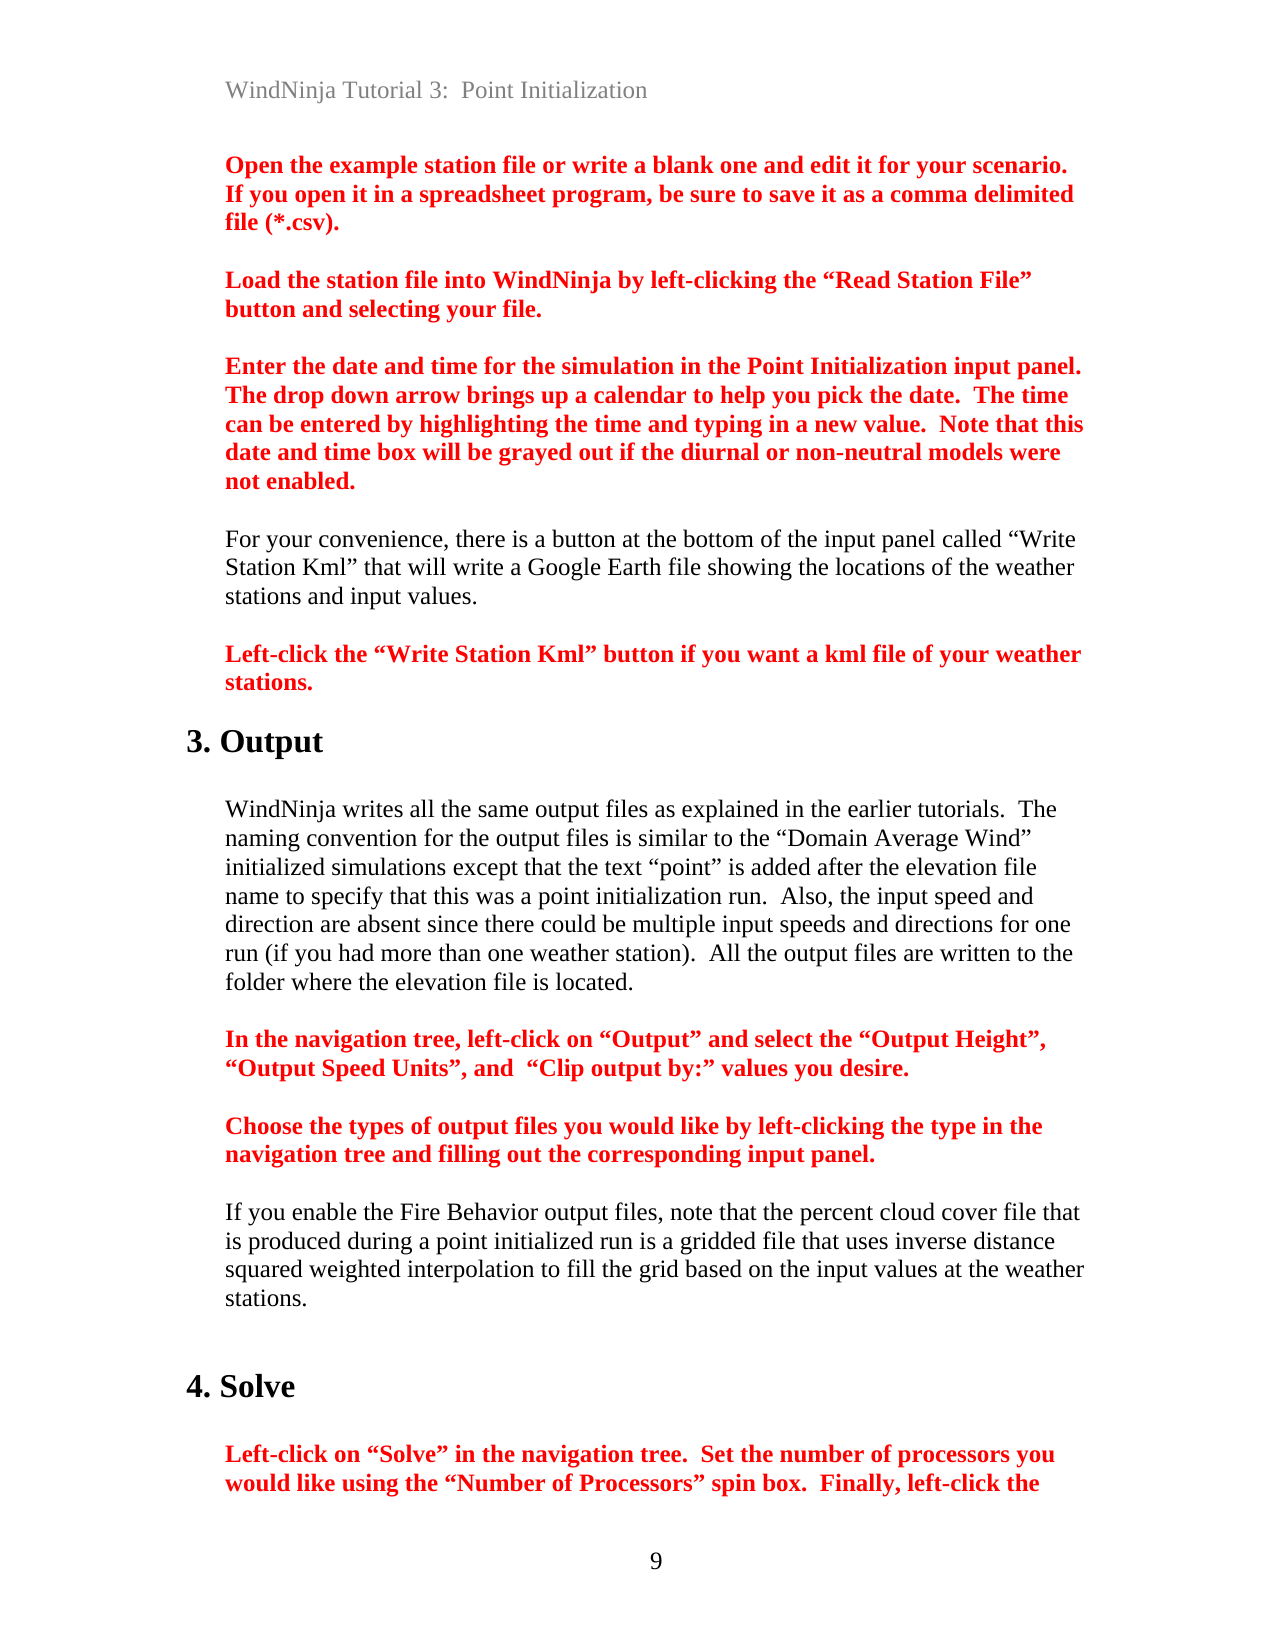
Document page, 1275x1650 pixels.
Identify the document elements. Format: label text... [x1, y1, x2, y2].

text Choose the types of output files you would like by left-clicking the type in the navigation tree and filling out the corresponding input panel. [225, 1111, 1087, 1168]
text Left-click the “Write Station Kml” button if you want a kml file of your weather stations. [225, 639, 1087, 696]
text If you enable the Fire Behavior output files, note that the percent cloud cover file that is produced during a point initialized run is a gridded file that uses inverse distance squared weighted interpolation to fill the grid based on the input values at the weather stations. [225, 1197, 1087, 1312]
text Load the station file into WindNinja by left-clicking the “Read Station File” button and selecting your file. [225, 265, 1087, 322]
text In the navigation tree, left-click on “Output” and select the “Output Height”, “Output Speed Units”, and “Clip output by:” values you desire. [225, 1024, 1087, 1082]
text For your convenience, there is a button at the bottom of the input panel called “Write Station Kml” that will write a Google Earth file showing the locations of the weather stations and input values. [225, 524, 1087, 610]
text Left-click on “Solve” in the navigation tree. Set the number of processors you would like using the “Number of Processors” spin box. Finally, left-click the [225, 1439, 1087, 1497]
text Open the example station file or write a blank one and edit it for your scenario. If you open it in a spreadsheet program, be sure to save it as a comma delimited file (*.csv). [225, 150, 1087, 236]
subtitle Output [186, 721, 1087, 759]
subtitle Solve [186, 1366, 1087, 1404]
text Enter the date and time for the simulation in the Point Initialization input panel. The drop down arrow brings up a calendar to help you pick the date. The time can be entered by highlighting the time and typing in a new value. Note that this date and time box will be grayed out if the diurnal or non-neutral models were not enabled. [225, 351, 1087, 495]
text WindNinja writes all the same output files as explained in the earlier tutorials. The naming convention for the output files is similar to the “Domain Average Wind” initialized simulations except that the text “point” is added after the elevation file name to specify that this was a point initialization run. Also, the input speed and direction are absent since there could be multiple input speeds and directions for one run (if you had more than one weather station). All the output files are written to the folder where the elevation file is located. [225, 794, 1087, 996]
